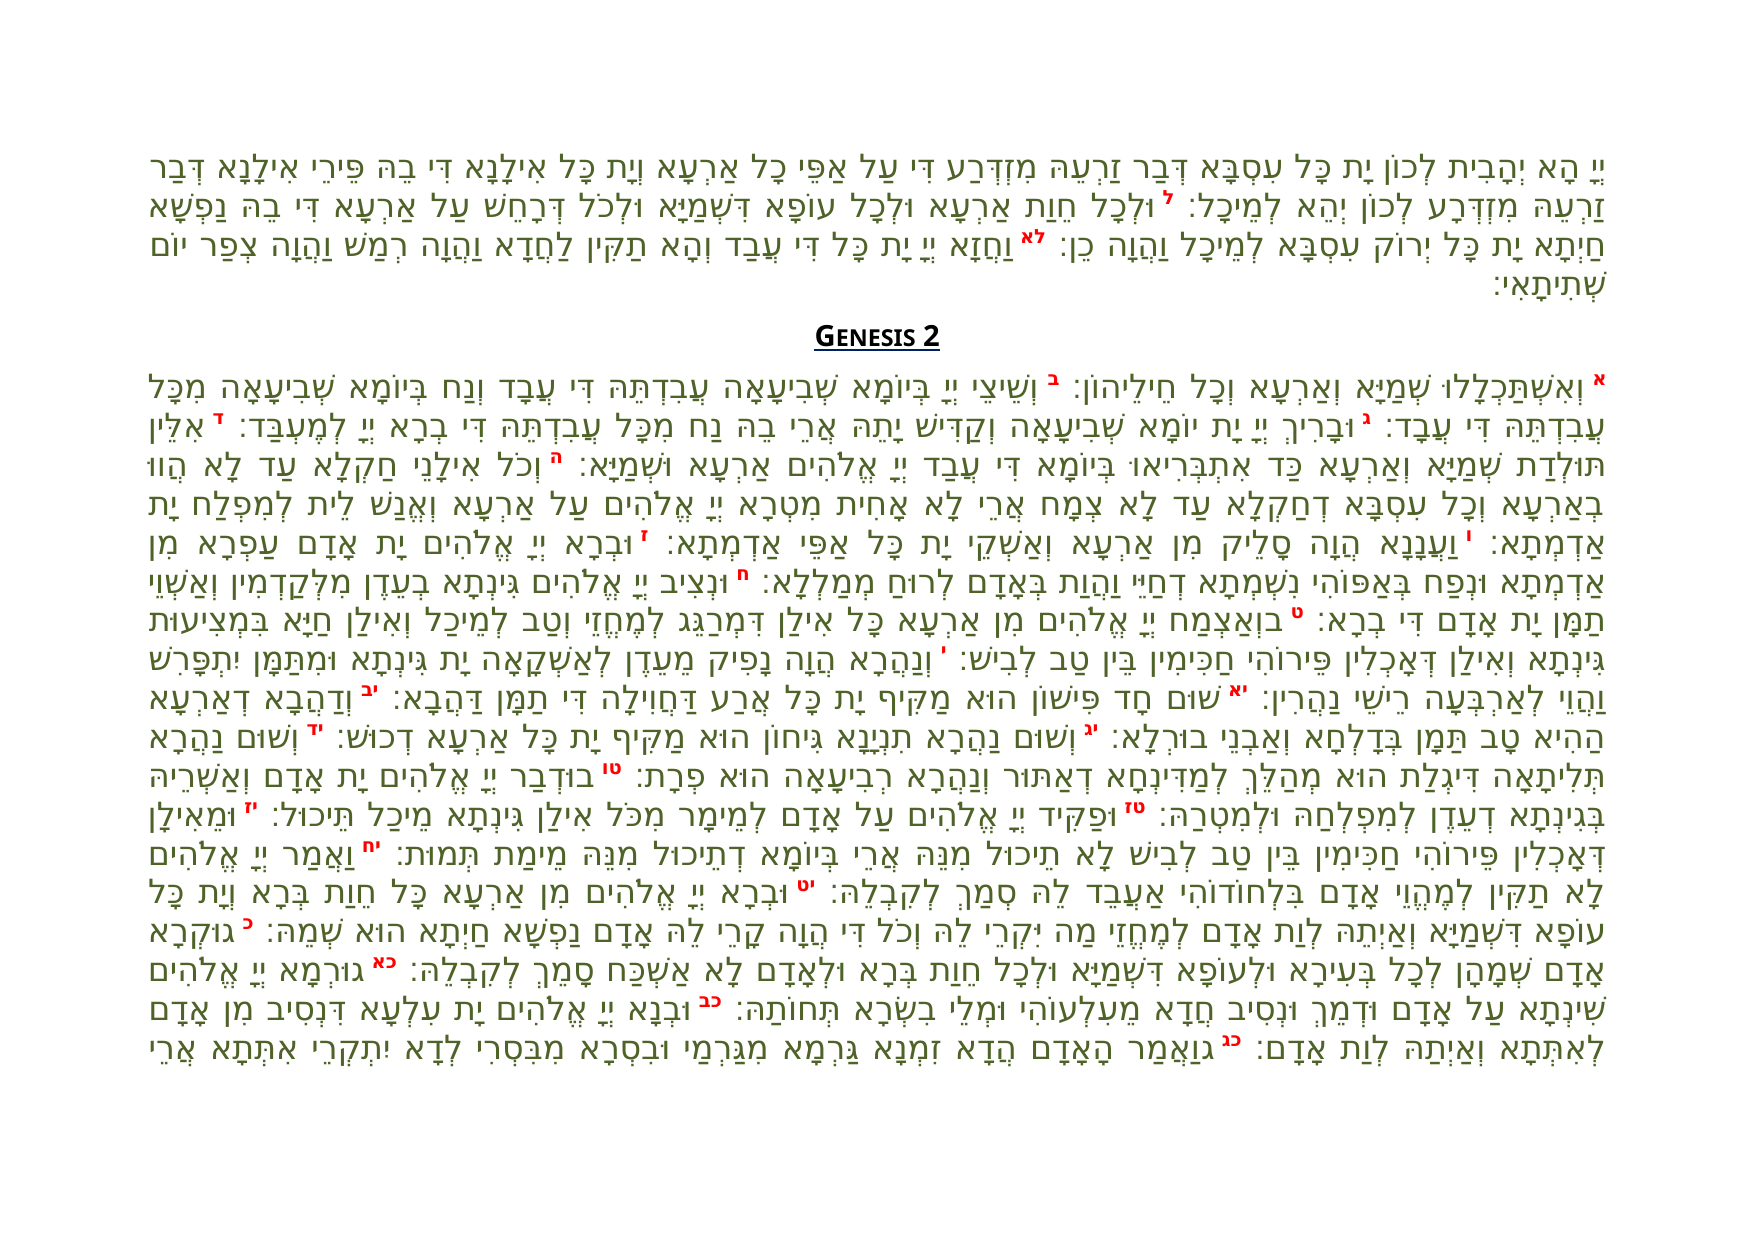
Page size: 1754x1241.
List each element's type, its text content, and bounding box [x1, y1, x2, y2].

text Genesis 2 [148, 316, 1606, 355]
text א וְאִשְׁתַּכְלָלוּ שְׁמַיָּא וְאַרְעָא וְכָל חֵילֵיהוֹן׃ ב וְשֵׁיצֵי יְיָ בְּיוֹמָא שְׁבִיעָאָה עֲבִדְתֵּהּ דִּי עֲבָד וְנַח בְּיוֹמָא שְׁבִיעָאָה מִכָּל עֲבִדְתֵּהּ דִּי עֲבָד׃ ג וּבָרִיךְ יְיָ יָת יוֹמָא שְׁבִיעָאָה וְקַדִּישׁ יָתֵהּ אֲרֵי בֵהּ נַח מִכָּל עֲבִדְתֵּהּ דִּי בְרָא יְיָ לְמֶעְבַּד׃ ד אִלֵּין תּוּלְדַת שְׁמַיָּא וְאַרְעָא כַּד אִתְבְּרִיאוּ בְּיוֹמָא דִּי עֲבַד יְיָ אֱלֹהִים אַרְעָא וּשְׁמַיָּא׃ ה וְכֹל אִילָנֵי חַקְלָא עַד לָא הֲווּ בְאַרְעָא וְכָל עִסְבָּא דְחַקְלָא עַד לָא צְמָח אֲרֵי לָא אָחִית מִטְרָא יְיָ אֱלֹהִים עַל אַרְעָא וְאֱנַשׁ לֵית לְמִפְלַח יָת אַדְמְתָא׃ ו וַעֲנָנָא הֲוָה סָלֵיק מִן אַרְעָא וְאַשְׁקֵי יָת כָּל אַפֵּי אַדְמְתָא׃ ז וּבְרָא יְיָ אֱלֹהִים יָת אָדָם עַפְרָא מִן אַדְמְתָא וּנְפַח בְּאַפּוֹהִי נִשְׁמְתָא דְחַיֵּי וַהֲוַת בְּאָדָם לְרוּחַ מְמַלְלָא׃ ח וּנְצִיב יְיָ אֱלֹהִים גִּינְתָא בְעֵדֶן מִלְּקַדְמִין וְאַשְׁוֵי תַמָּן יָת אָדָם דִּי בְרָא׃ ט בוְאַצְמַח יְיָ אֱלֹהִים מִן אַרְעָא כָּל אִילַן דִּמְרַגֵּג לְמֶחֱזֵי וְטַב לְמֵיכַל וְאִילַן חַיָּא בִּמְצִיעוּת גִּינְתָא וְאִילַן דְּאָכְלִין פֵּירוֹהִי חַכִּימִין בֵּין טַב לְבִישׁ׃ י וְנַהֲרָא הֲוָה נָפִיק מֵעֵדֶן לְאַשְׁקָאָה יָת גִּינְתָא וּמִתַּמָּן יִתְפָּרִשׁ וַהֲוֵי לְאַרְבְּעָה רֵישֵׁי נַהֲרִין׃ יא שׁוּם חָד פִּישׁוֹן הוּא מַקִּיף יָת כָּל אֲרַע דַּחֲוִילָה דִּי תַמָּן דַּהֲבָא׃ יב וְדַהֲבָא דְאַרְעָא הַהִיא טָב תַּמָן בְּדָלְחָא וְאַבְנֵי בוּרְלָא׃ יג וְשׁוּם נַהֲרָא תִנְיָנָא גִּיחוֹן הוּא מַקִּיף יָת כָּל אַרְעָא דְכוּשׁ׃ יד וְשׁוּם נַהֲרָא תְּלִיתָאָה דִּיגְלַת הוּא מְהַלֵּךְ לְמַדִּינְחָא דְאַתּוּר וְנַהֲרָא רְבִיעָאָה הוּא פְרָת׃ טו בוּדְבַר יְיָ אֱלֹהִים יָת אָדָם וְאַשְׁרֵיהּ בְּגִינְתָא דְעֵדֶן לְמִפְלְחַהּ וּלְמִטְרַהּ׃ טז וּפַקִּיד יְיָ אֱלֹהִים עַל אָדָם לְמֵימָר מִכֹּל אִילַן גִּינְתָא מֵיכַל תֵּיכוּל׃ יז וּמֵאִילָן דְּאָכְלִין פֵּירוֹהִי חַכִּימִין בֵּין טַב לְבִישׁ לָא תֵיכוּל מִנֵּהּ אֲרֵי בְּיוֹמָא דְתֵיכוּל מִנֵּהּ מֵימַת תְּמוּת׃ יח וַאֲמַר יְיָ אֱלֹהִים לָא תַקִּין לְמֶהֱוֵי אָדָם בִּלְחוֹדוֹהִי אַעֲבֵד לֵהּ סְמַךְ לְקִבְלֵהּ׃ יט וּבְרָא יְיָ אֱלֹהִים מִן אַרְעָא כָּל חֵוַת בְּרָא וְיָת כָּל עוֹפָא דִּשְׁמַיָּא וְאַיְתֵהּ לְוַת אָדָם לְמֶחֱזֵי מַה יִּקְרֵי לֵהּ וְכֹל דִּי הֲוָה קָרֵי לֵהּ אָדָם נַפְשָׁא חַיְתָא הוּא שְׁמֵהּ׃ כ גוּקְרָא אָדָם שְׁמָהָן לְכָל בְּעִירָא וּלְעוֹפָא דִּשְׁמַיָּא וּלְכָל חֵוַת בְּרָא וּלְאָדָם לָא אַשְׁכַּח סָמֵךְ לְקִבְלֵהּ׃ כא גוּרְמָא יְיָ אֱלֹהִים שִׁינְתָא עַל אָדָם וּדְמֵךְ וּנְסִיב חֲדָא מֵעִלְעוֹהִי וּמְלֵי בִשְׂרָא תְּחוֹתַהּ׃ כב וּבְנָא יְיָ אֱלֹהִים יָת עִלְעָא דִּנְסִיב מִן אָדָם לְאִתְּתָא וְאַיְתַהּ לְוַת אָדָם׃ כג גוַאֲמַר הָאָדָם הֲדָא זִמְנָא גַּרְמָא מִגַּרְמַי וּבִסְרָא מִבִּסְרִי לְדָא יִתְקְרֵי אִתְּתָא אֲרֵי [148, 368, 1606, 1067]
text יְיָ הָא יְהָבִית לְכוֹן יָת כָּל עִסְבָּא דְּבַר זַרְעֵהּ מִזְדְּרַע דִּי עַל אַפֵּי כָל אַרְעָא וְיָת כָּל אִילָנָא דִּי בֵהּ פֵּירֵי אִילָנָא דְּבַר זַרְעֵהּ מִזְדְּרָע לְכוֹן יְהֵא לְמֵיכָל׃ ל וּלְכָל חֵוַת אַרְעָא וּלְכָל עוֹפָא דִּשְׁמַיָּא וּלְכֹל דְּרָחֵשׁ עַל אַרְעָא דִּי בֵהּ נַפְשָׁא חַיְתָא יָת כָּל יְרוֹק עִסְבָּא לְמֵיכָל וַהֲוָה כֵן׃ לא וַחֲזָא יְיָ יָת כָּל דִּי עֲבַד וְהָא תַקִּין לַחֲדָא וַהֲוָה רְמַשׁ וַהֲוָה צְפַר יוֹם שְׁתִיתָאִי׃ [148, 148, 1606, 303]
